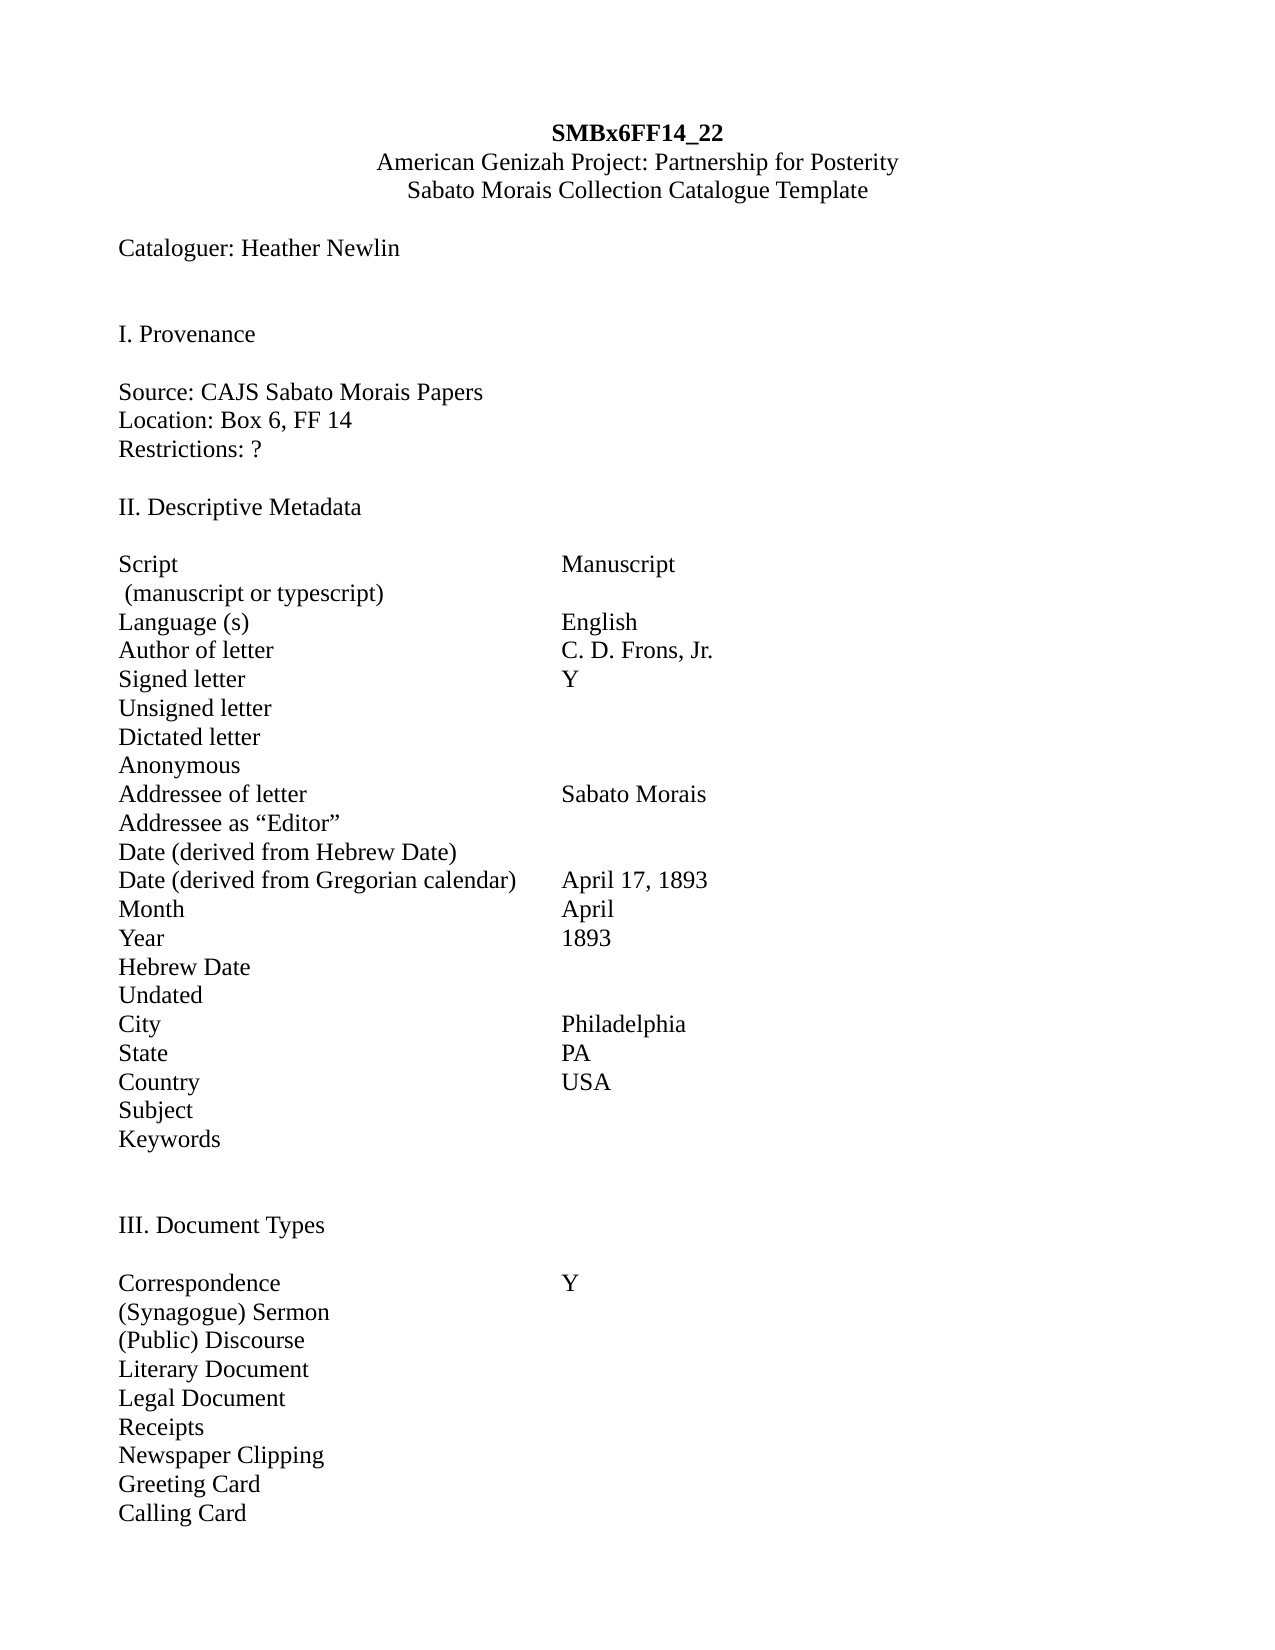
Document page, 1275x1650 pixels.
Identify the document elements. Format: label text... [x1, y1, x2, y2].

text III. Document Types [118, 1211, 1157, 1239]
text Date (derived from Hebrew Date) [118, 837, 1157, 866]
text Addressee as “Editor” [118, 808, 1157, 837]
text Literary Document [118, 1354, 1157, 1383]
text (Public) Discourse [118, 1326, 1157, 1354]
text Year 1893 [118, 923, 1157, 952]
text City Philadelphia [118, 1009, 1157, 1038]
text (manuscript or typescript) [118, 578, 1157, 607]
text Restrictions: ? [118, 434, 1157, 463]
text Correspondence Y [118, 1268, 1157, 1297]
text II. Descriptive Metadata [118, 492, 1157, 521]
text Source: CAJS Sabato Morais Papers [118, 377, 1157, 406]
text American Genizah Project: Partnership for Posterity [118, 147, 1157, 176]
text (Synagogue) Sermon [118, 1297, 1157, 1326]
text Subject [118, 1096, 1157, 1124]
text Receipts [118, 1412, 1157, 1441]
text Sabato Morais Collection Catalogue Template [118, 176, 1157, 204]
text Language (s) English [118, 607, 1157, 636]
text Addressee of letter Sabato Morais [118, 779, 1157, 808]
text Country USA [118, 1067, 1157, 1096]
text Hebrew Date [118, 952, 1157, 981]
text Legal Document [118, 1383, 1157, 1412]
text Author of letter C. D. Frons, Jr. [118, 636, 1157, 664]
text Date (derived from Gregorian calendar) April 17, 1893 [118, 866, 1157, 894]
text Keywords [118, 1124, 1157, 1153]
text Anonymous [118, 751, 1157, 779]
text Month April [118, 894, 1157, 923]
text State PA [118, 1038, 1157, 1067]
text Unsigned letter [118, 693, 1157, 722]
text Signed letter Y [118, 664, 1157, 693]
text Undated [118, 981, 1157, 1009]
text SMBx6FF14_22 [118, 118, 1157, 147]
text Script Manuscript [118, 549, 1157, 578]
text Greeting Card [118, 1469, 1157, 1498]
text Location: Box 6, FF 14 [118, 406, 1157, 434]
text Calling Card [118, 1498, 1157, 1527]
text Newspaper Clipping [118, 1441, 1157, 1469]
text Cataloguer: Heather Newlin [118, 233, 1157, 262]
text Dictated letter [118, 722, 1157, 751]
text I. Provenance [118, 319, 1157, 348]
